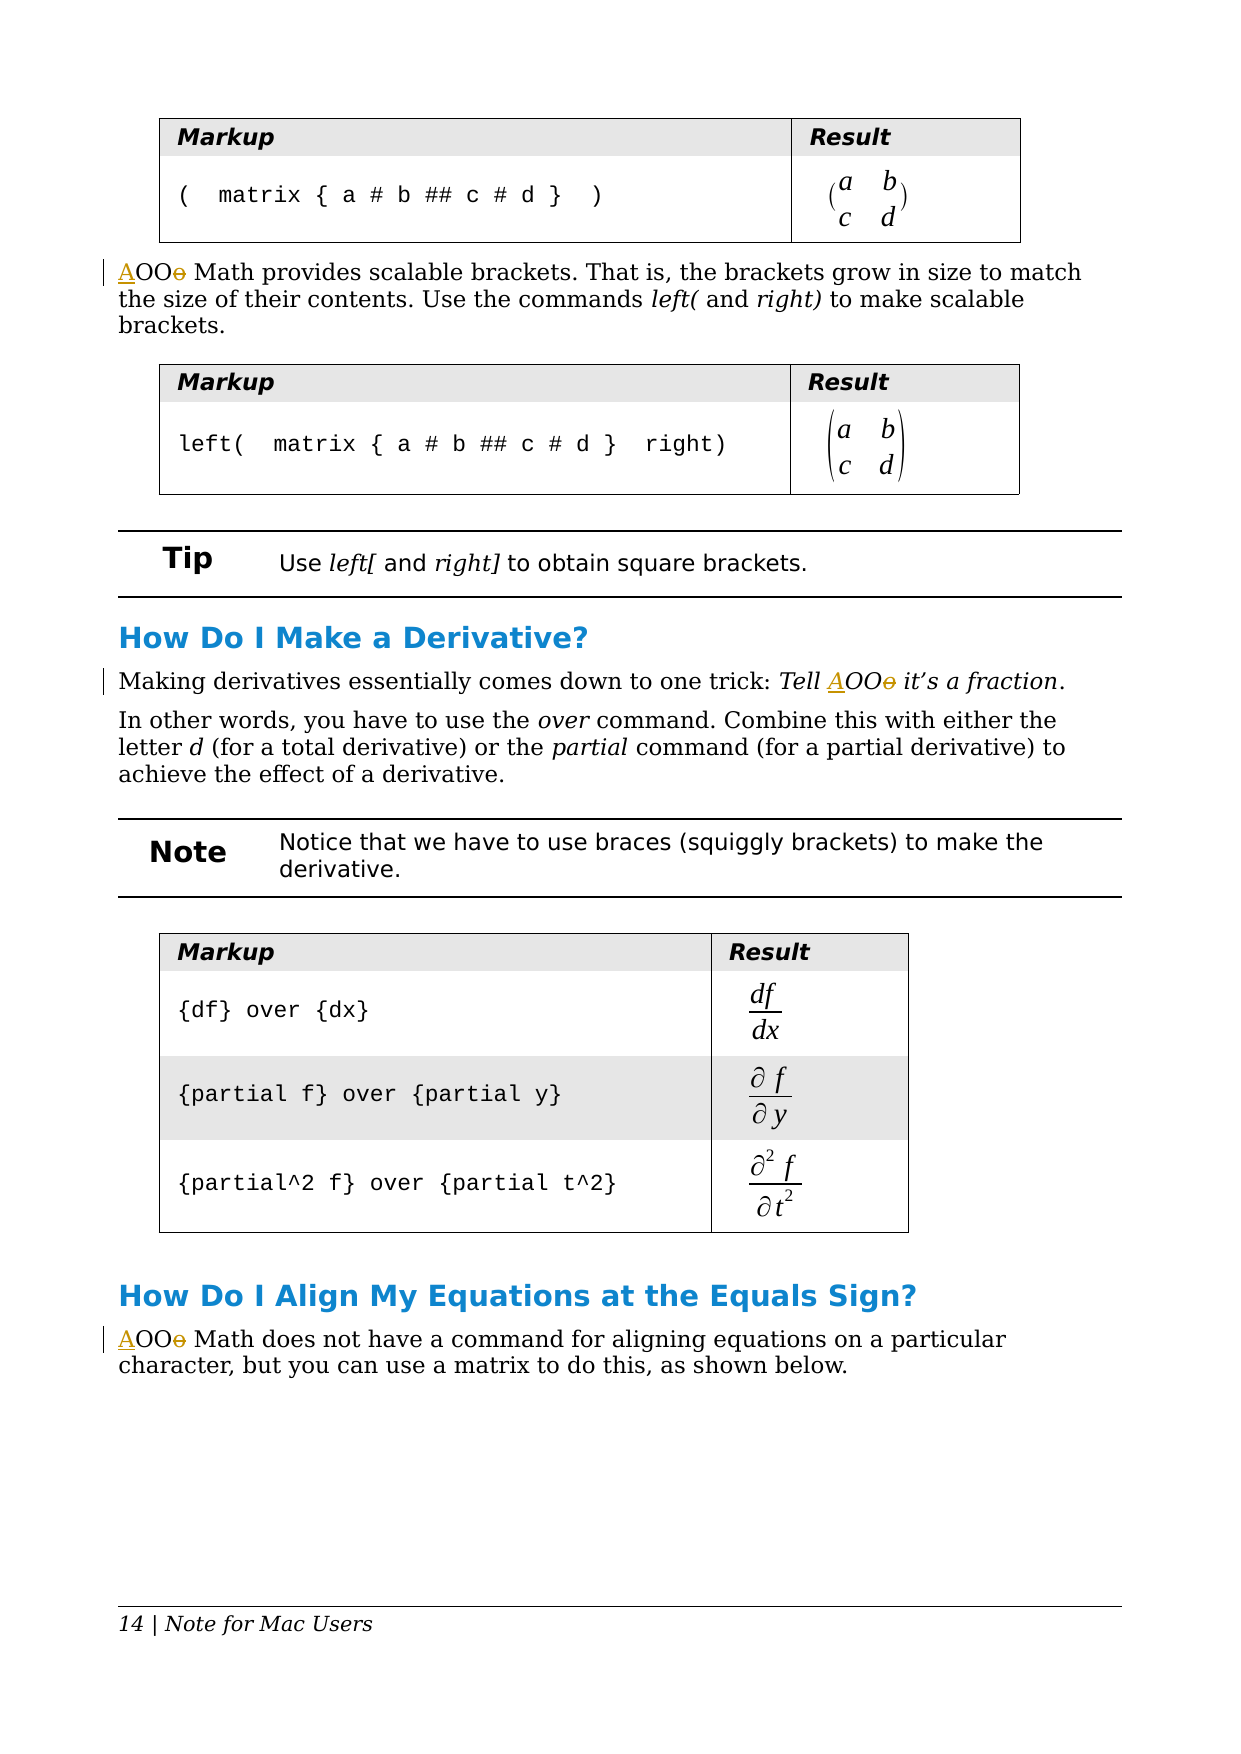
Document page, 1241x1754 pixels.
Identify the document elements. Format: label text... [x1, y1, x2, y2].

table_cell [712, 971, 908, 1056]
table_cell [712, 1140, 908, 1232]
subtitle How Do I Make a Derivative? [118, 622, 1122, 656]
text AOO Math provides scalable brackets. That is, the brackets grow in size to match the size of their contents. Use the commands left( and right) to make scalable brackets. [118, 259, 1122, 339]
table_header Note [118, 820, 257, 896]
table_header Result [792, 119, 1020, 156]
text AOO Math does not have a command for aligning equations on a particular character, but you can use a matrix to do this, as shown below. [118, 1326, 1122, 1379]
table_header Result [712, 934, 908, 971]
table_header Markup [160, 934, 711, 971]
table_cell {df} over {dx} [160, 971, 711, 1056]
table_cell [712, 1056, 908, 1140]
table_cell {partial^2 f} over {partial t^2} [160, 1140, 711, 1232]
table_cell ( matrix { a # b ## c # d } ) [160, 156, 791, 242]
table_header Tip [118, 532, 257, 596]
table_cell {partial f} over {partial y} [160, 1056, 711, 1140]
table_cell left( matrix { a # b ## c # d } right) [160, 402, 790, 494]
subtitle How Do I Align My Equations at the Equals Sign? [118, 1279, 1122, 1313]
text In other words, you have to use the over command. Combine this with either the letter d (for a total derivative) or the partial command (for a partial derivative) to achieve the effect of a derivative. [118, 707, 1122, 787]
table_header Markup [160, 365, 790, 402]
table_header Use left[ and right] to obtain square brackets. [258, 532, 1122, 596]
table_header Notice that we have to use braces (squiggly brackets) to make the derivative. [258, 820, 1122, 896]
table_header Result [791, 365, 1019, 402]
text Making derivatives essentially comes down to one trick: Tell AOO it’s a fraction. [118, 668, 1122, 695]
table_cell [792, 156, 1020, 242]
table_cell [791, 402, 1019, 494]
table_header Markup [160, 119, 791, 156]
